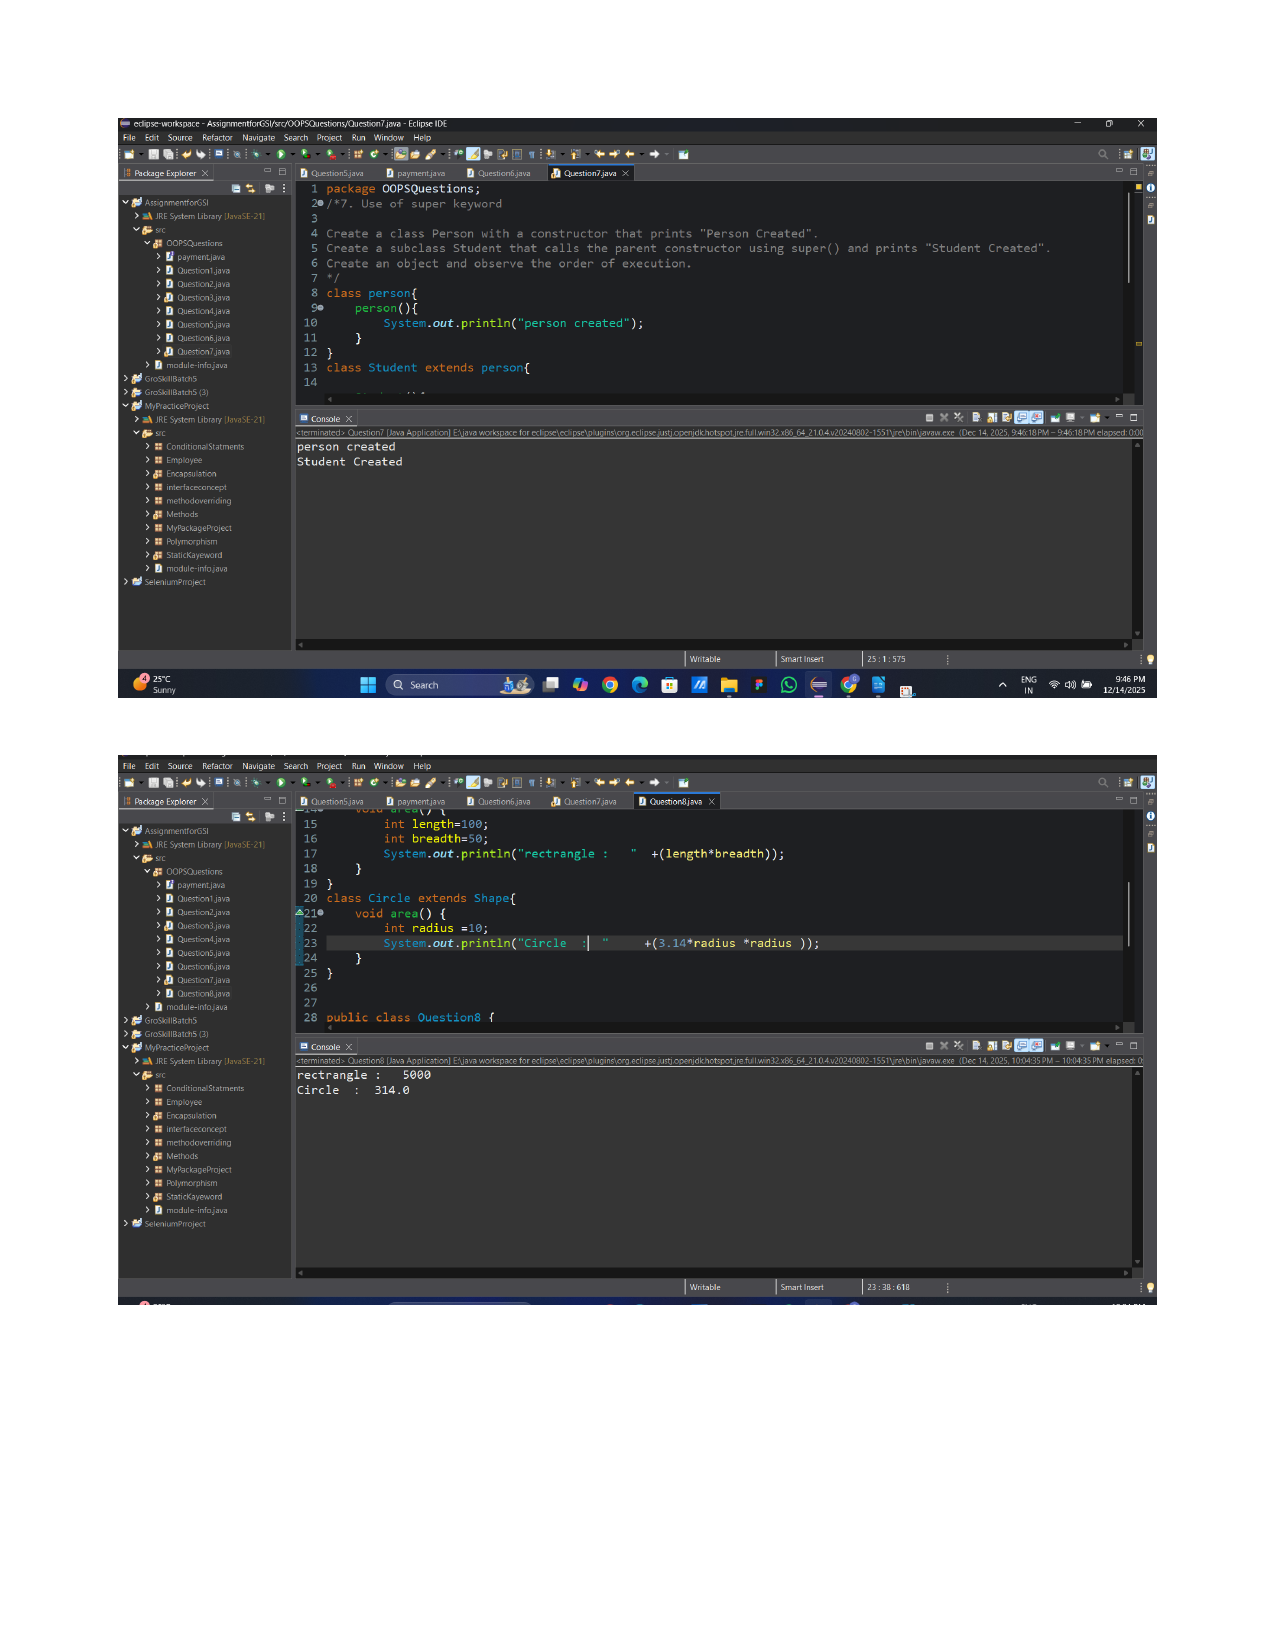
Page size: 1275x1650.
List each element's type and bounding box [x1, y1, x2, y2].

picture [118, 755, 1157, 1305]
picture [118, 118, 1157, 698]
